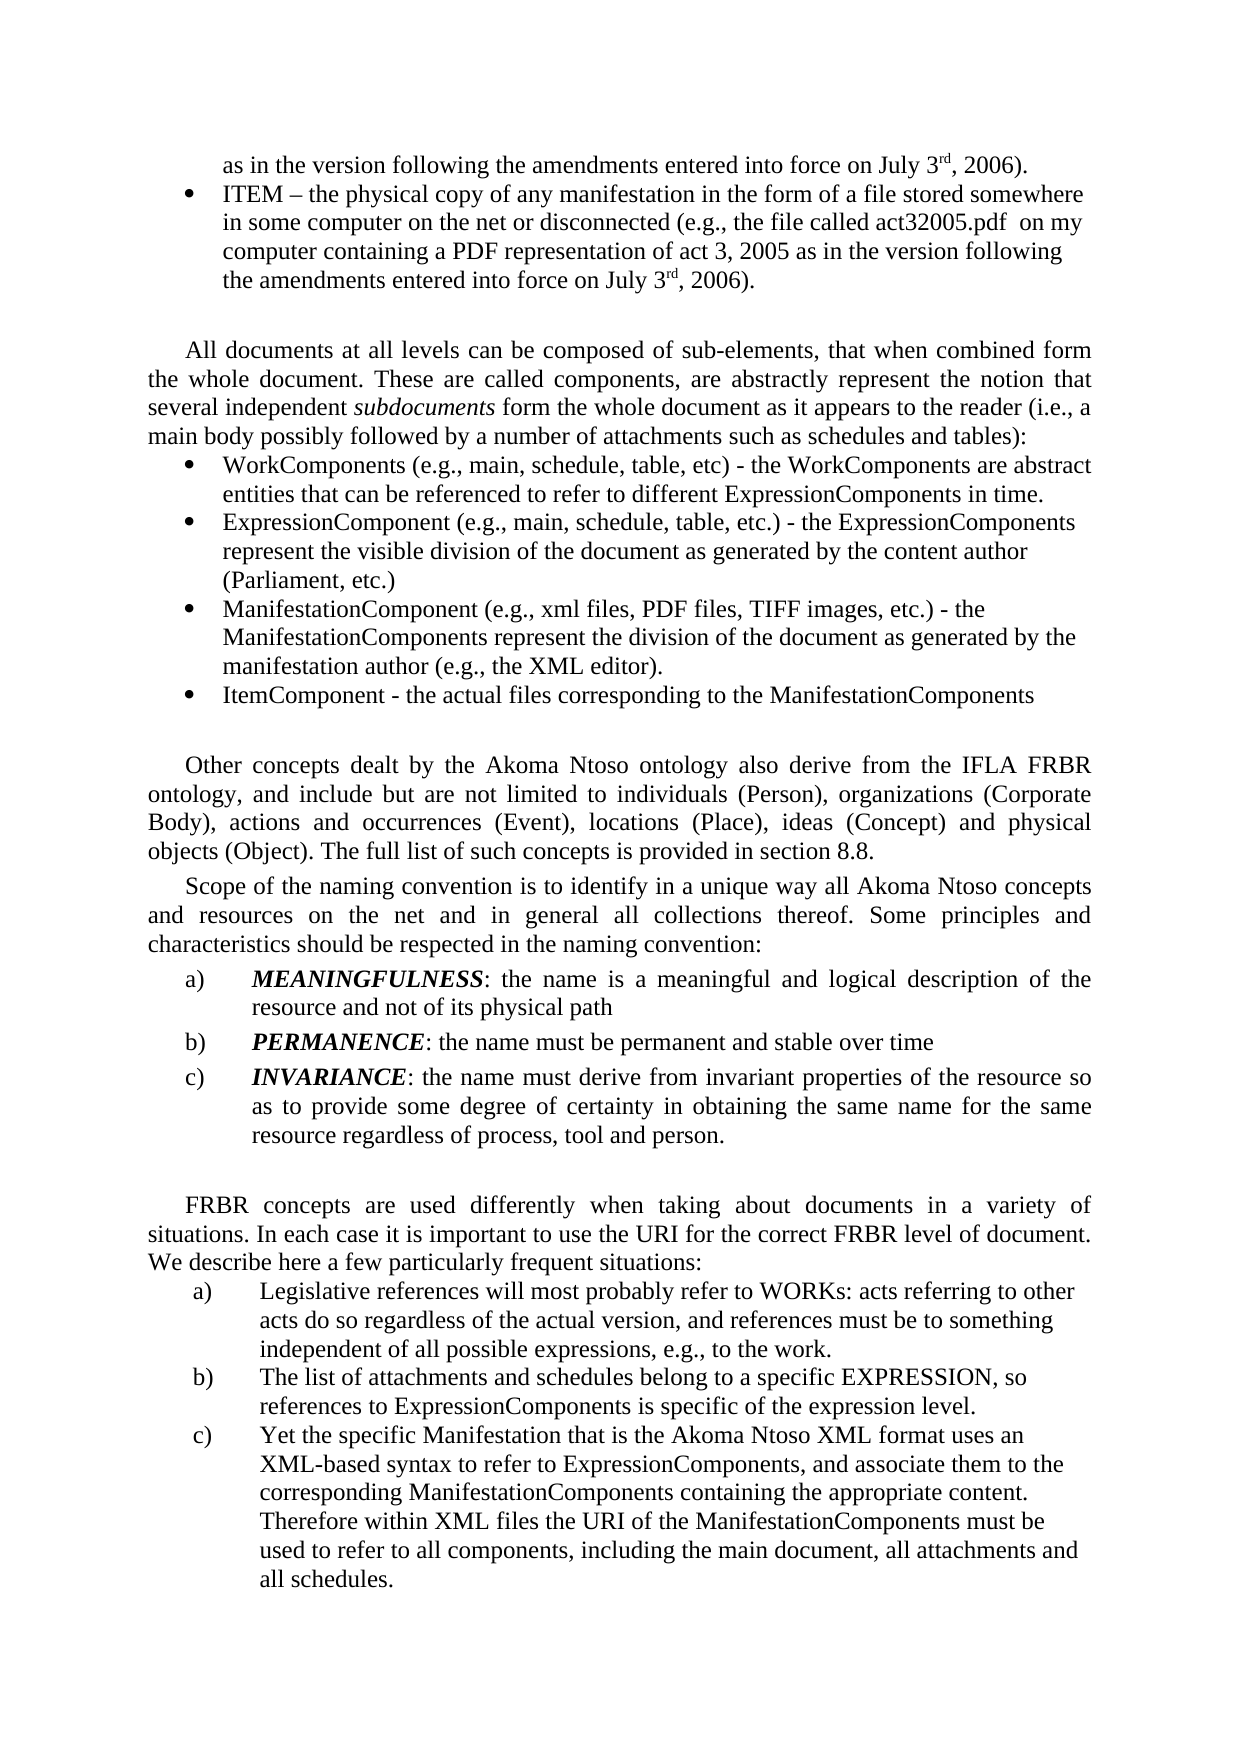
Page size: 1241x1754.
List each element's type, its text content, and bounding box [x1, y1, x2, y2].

text Scope of the naming convention is to identify in a unique way all Akoma Ntoso concepts and resources on the net and in general all collections thereof. Some principles and characteristics should be respected in the naming convention: [148, 871, 1092, 957]
text Other concepts dealt by the Akoma Ntoso ontology also derive from the IFLA FRBR ontology, and include but are not limited to individuals (Person), organizations (Corporate Body), actions and occurrences (Event), locations (Place), ideas (Concept) and physical objects (Object). The full list of such concepts is provided in section 8.8. [148, 750, 1092, 865]
list ExpressionComponent (e.g., main, schedule, table, etc.) - the ExpressionComponents represent the visible division of the document as generated by the content author (Parliament, etc.) [185, 507, 1092, 594]
text All documents at all levels can be composed of sub-elements, that when combined form the whole document. These are called components, are abstractly represent the notion that several independent subdocuments form the whole document as it appears to the reader (i.e., a main body possibly followed by a number of attachments such as schedules and tables): [148, 335, 1092, 450]
list ItemComponent - the actual files corresponding to the ManifestationComponents [185, 680, 1092, 709]
list PERMANENCE: the name must be permanent and stable over time [185, 1027, 1092, 1056]
text FRBR concepts are used differently when taking about documents in a variety of situations. In each case it is important to use the URI for the correct FRBR level of document. We describe here a few particularly frequent situations: [148, 1190, 1092, 1276]
list Yet the specific Manifestation that is the Akoma Ntoso XML format uses an XML-based syntax to refer to ExpressionComponents, and associate them to the corresponding ManifestationComponents containing the appropriate content. Therefore within XML files the URI of the ManifestationComponents must be used to refer to all components, including the main document, all attachments and all schedules. [193, 1420, 1092, 1592]
list ManifestationComponent (e.g., xml files, PDF files, TIFF images, etc.) - the ManifestationComponents represent the division of the document as generated by the manifestation author (e.g., the XML editor). [185, 594, 1092, 680]
list The list of attachments and schedules belong to a specific EXPRESSION, so references to ExpressionComponents is specific of the expression level. [193, 1362, 1092, 1420]
list as in the version following the amendments entered into force on July 3rd, 2006). [185, 150, 1092, 179]
list INVARIANCE: the name must derive from invariant properties of the resource so as to provide some degree of certainty in obtaining the same name for the same resource regardless of process, tool and person. [185, 1062, 1092, 1149]
list MEANINGFULNESS: the name is a meaningful and logical description of the resource and not of its physical path [185, 964, 1092, 1021]
list WorkComponents (e.g., main, schedule, table, etc) - the WorkComponents are abstract entities that can be referenced to refer to different ExpressionComponents in time. [185, 450, 1092, 507]
list Legislative references will most probably refer to WORKs: acts referring to other acts do so regardless of the actual version, and references must be to something independent of all possible expressions, e.g., to the work. [193, 1276, 1092, 1362]
list ITEM – the physical copy of any manifestation in the form of a file stored somewhere in some computer on the net or disconnected (e.g., the file called act32005.pdf on my computer containing a PDF representation of act 3, 2005 as in the version following the amendments entered into force on July 3rd, 2006). [185, 179, 1092, 294]
